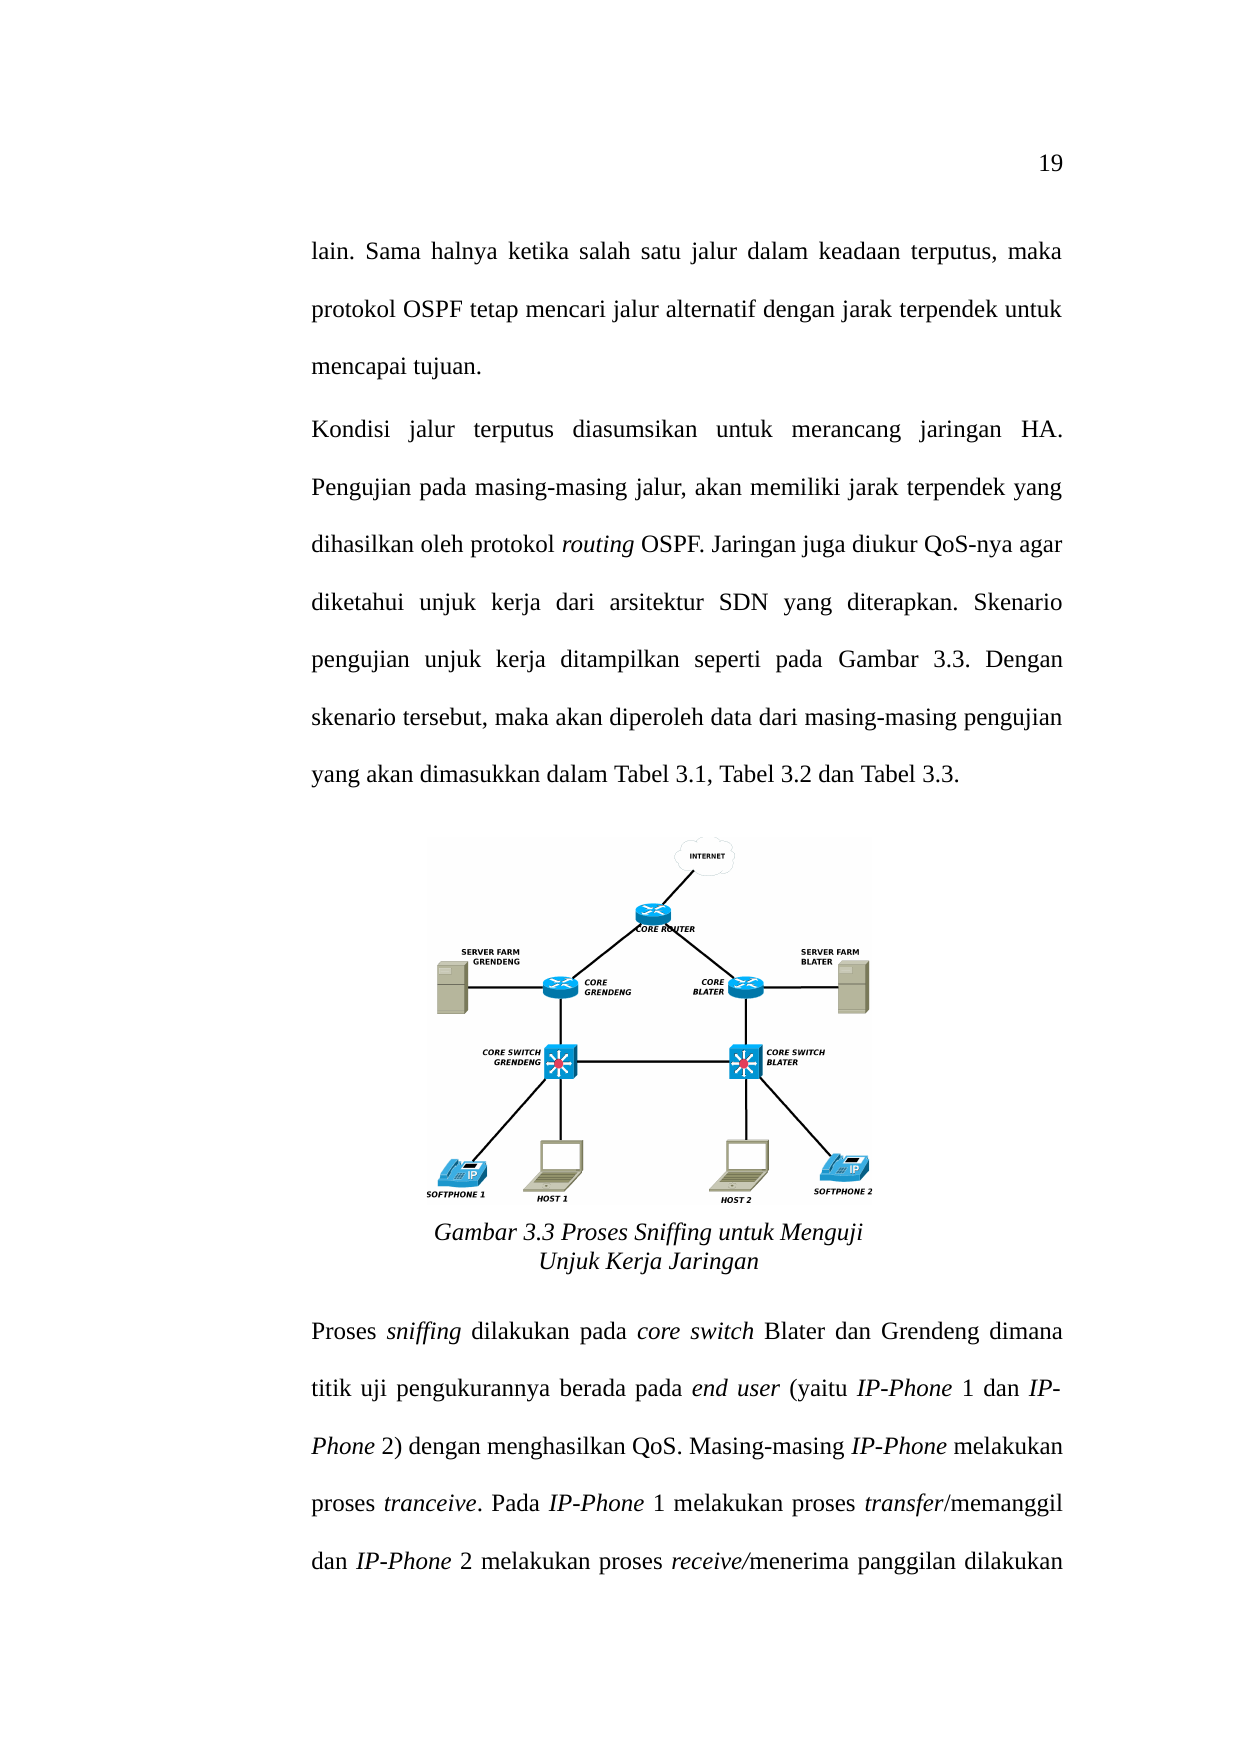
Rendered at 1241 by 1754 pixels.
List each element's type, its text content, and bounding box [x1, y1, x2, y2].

picture [426, 837, 873, 1205]
list Kondisi jalur terputus diasumsikan untuk merancang jaringan HA. Pengujian pada masing-masing jalur, akan memiliki jarak terpendek yang dihasilkan oleh protokol routing OSPF. Jaringan juga diukur QoS-nya agar diketahui unjuk kerja dari arsitektur SDN yang diterapkan. Skenario pengujian unjuk kerja ditampilkan seperti pada Gambar 3.3. Dengan skenario tersebut, maka akan diperoleh data dari masing-masing pengujian yang akan dimasukkan dalam Tabel 3.1, Tabel 3.2 dan Tabel 3.3. [274, 414, 1063, 788]
list Gambar 3.3 Proses Sniffing untuk Menguji Unjuk Kerja Jaringan [427, 1217, 872, 1274]
list lain. Sama halnya ketika salah satu jalur dalam keadaan terputus, maka protokol OSPF tetap mencari jalur alternatif dengan jarak terpendek untuk mencapai tujuan. [274, 236, 1063, 380]
list Proses sniffing dilakukan pada core switch Blater dan Grendeng dimana titik uji pengukurannya berada pada end user (yaitu IP-Phone 1 dan IP-Phone 2) dengan menghasilkan QoS. Masing-masing IP-Phone melakukan proses tranceive. Pada IP-Phone 1 melakukan proses transfer/memanggil dan IP-Phone 2 melakukan proses receive/menerima panggilan dilakukan [274, 823, 1063, 1575]
